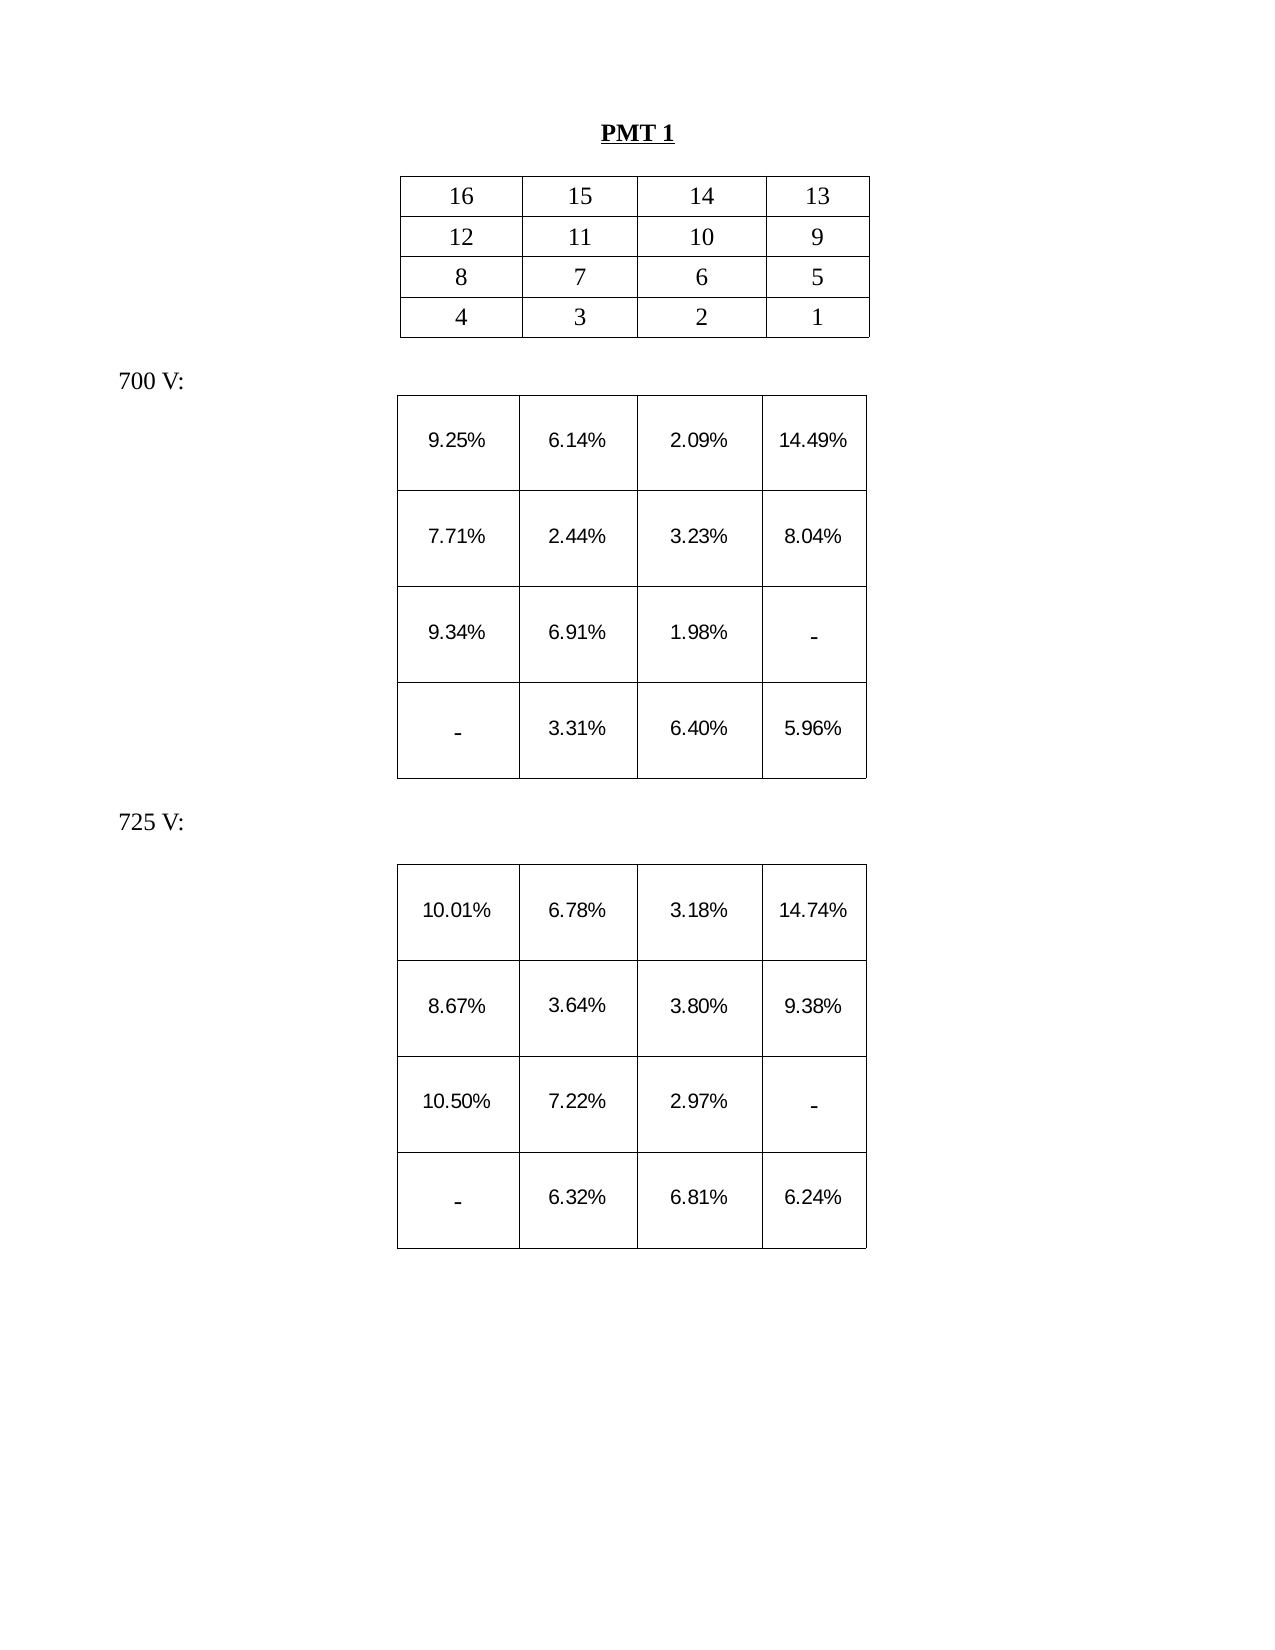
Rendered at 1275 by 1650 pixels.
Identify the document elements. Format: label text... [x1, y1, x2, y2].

table_cell - [398, 683, 519, 778]
table_cell 10 [638, 217, 766, 256]
table_cell 1 [767, 298, 869, 337]
table_cell [763, 683, 866, 778]
table_cell [520, 587, 637, 682]
table_header [520, 865, 637, 960]
table_cell 2 [638, 298, 766, 337]
table_cell [520, 1153, 637, 1247]
table_header 14 [638, 177, 766, 216]
table_cell 3 [523, 298, 637, 337]
table_cell [638, 1057, 762, 1152]
table_cell 4 [401, 298, 522, 337]
table_cell [763, 1153, 866, 1247]
table_cell [398, 491, 519, 586]
table_cell [520, 491, 637, 586]
table_cell - [763, 1057, 866, 1152]
table_cell 8 [401, 257, 522, 297]
table_cell [398, 1057, 519, 1152]
table_cell [398, 587, 519, 682]
table_header [638, 865, 762, 960]
table_cell [638, 961, 762, 1056]
text 700 V: [118, 366, 1157, 394]
table_header [763, 865, 866, 960]
table_cell 5 [767, 257, 869, 297]
table_header 16 [401, 177, 522, 216]
table_header [398, 865, 519, 960]
table_cell 12 [401, 217, 522, 256]
text PMT 1 [118, 118, 1157, 147]
table_cell 11 [523, 217, 637, 256]
table_cell [638, 1153, 762, 1247]
table_header [763, 396, 866, 490]
table_cell [638, 587, 762, 682]
table_cell - [763, 587, 866, 682]
table_cell 6 [638, 257, 766, 297]
table_cell [638, 491, 762, 586]
table_header [638, 396, 762, 490]
table_cell [520, 683, 637, 778]
table_header [520, 396, 637, 490]
table_cell [398, 961, 519, 1056]
table_cell [638, 683, 762, 778]
table_header [398, 396, 519, 490]
table_cell [763, 961, 866, 1056]
text 725 V: [118, 807, 1157, 835]
table_header 15 [523, 177, 637, 216]
table_cell [763, 491, 866, 586]
table_cell 9 [767, 217, 869, 256]
table_header 13 [767, 177, 869, 216]
table_cell [520, 1057, 637, 1152]
table_cell [520, 961, 637, 1056]
table_cell 7 [523, 257, 637, 297]
table_cell - [398, 1153, 519, 1247]
